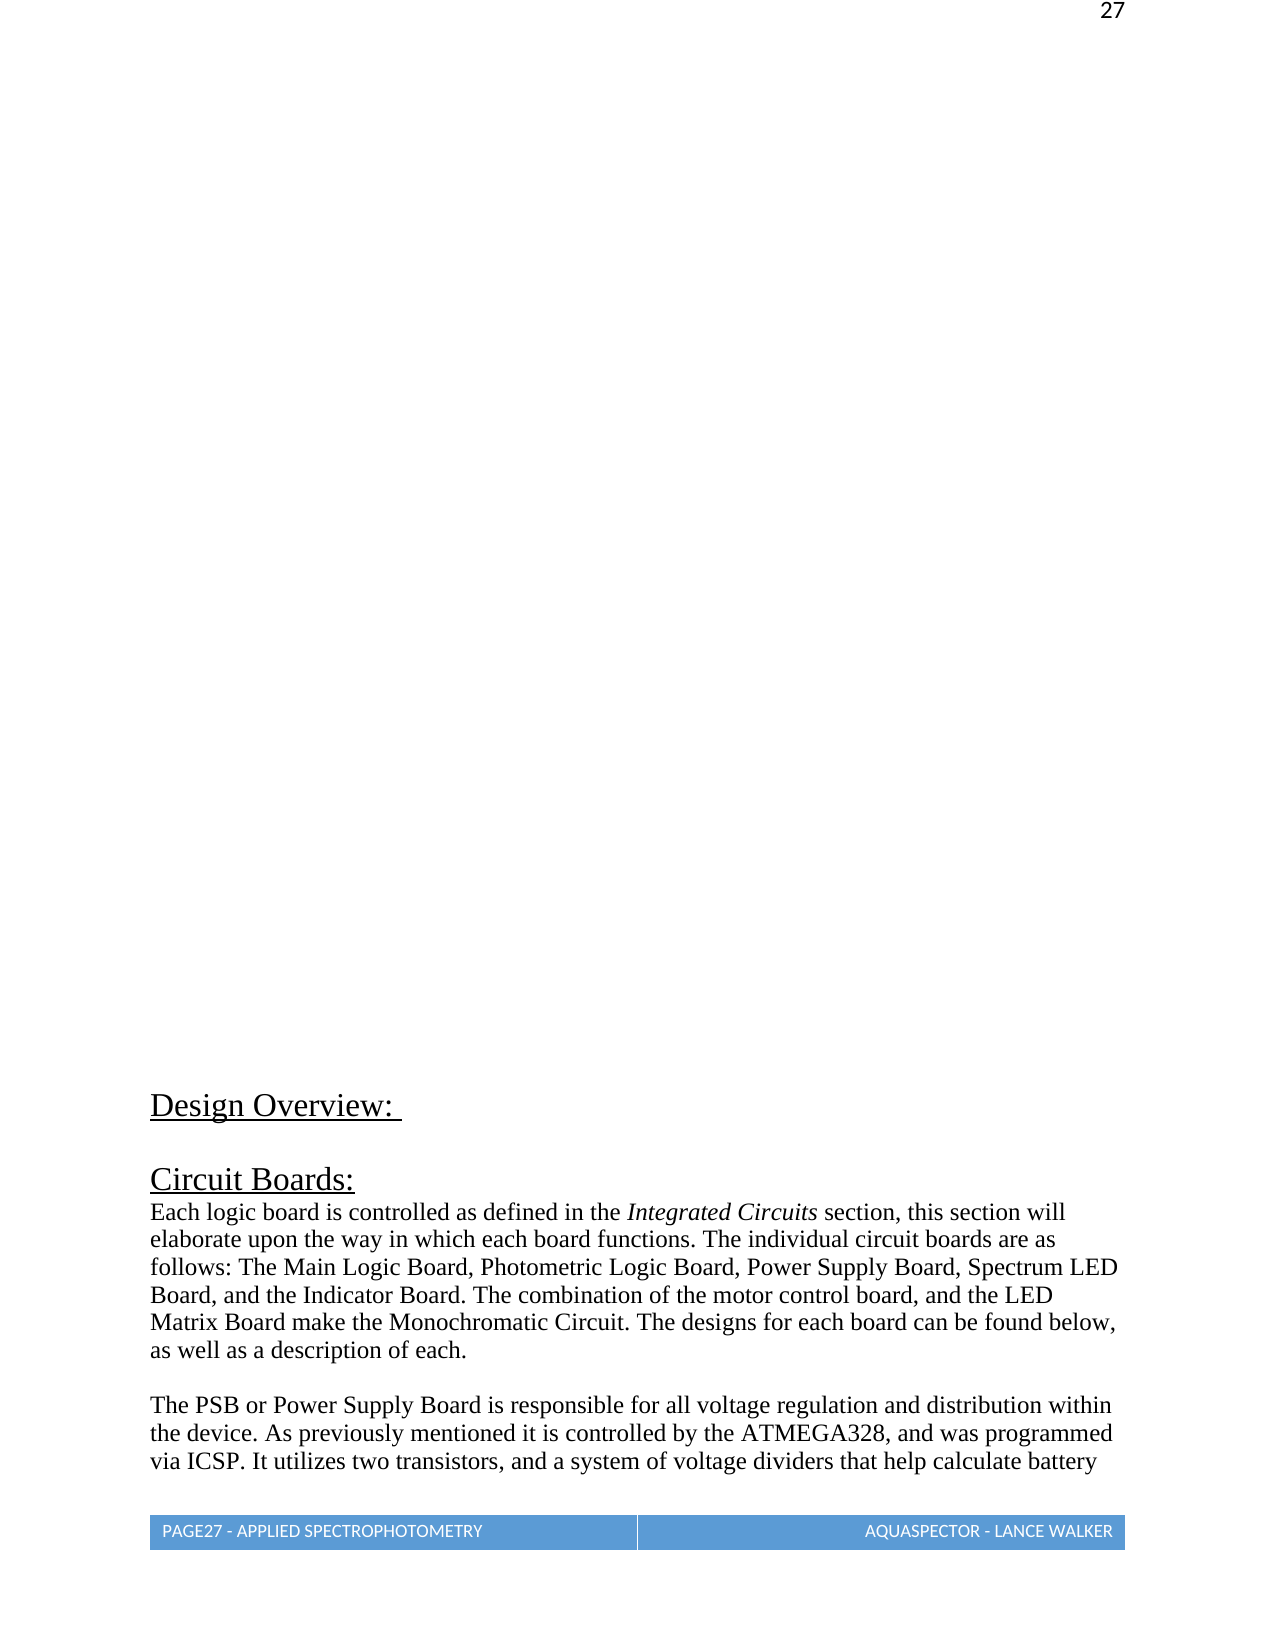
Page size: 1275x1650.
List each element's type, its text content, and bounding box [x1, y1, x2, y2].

text Circuit Boards: [150, 1161, 1125, 1198]
text Each logic board is controlled as defined in the Integrated Circuits section, this section will elaborate upon the way in which each board functions. The individual circuit boards are as follows: The Main Logic Board, Photometric Logic Board, Power Supply Board, Spectrum LED Board, and the Indicator Board. The combination of the motor control board, and the LED Matrix Board make the Monochromatic Circuit. The designs for each board can be found below, as well as a description of each. [150, 1198, 1125, 1364]
text Design Overview: [150, 1087, 1125, 1124]
text The PSB or Power Supply Board is responsible for all voltage regulation and distribution within the device. As previously mentioned it is controlled by the ATMEGA328, and was programmed via ICSP. It utilizes two transistors, and a system of voltage dividers that help calculate battery [150, 1392, 1125, 1475]
